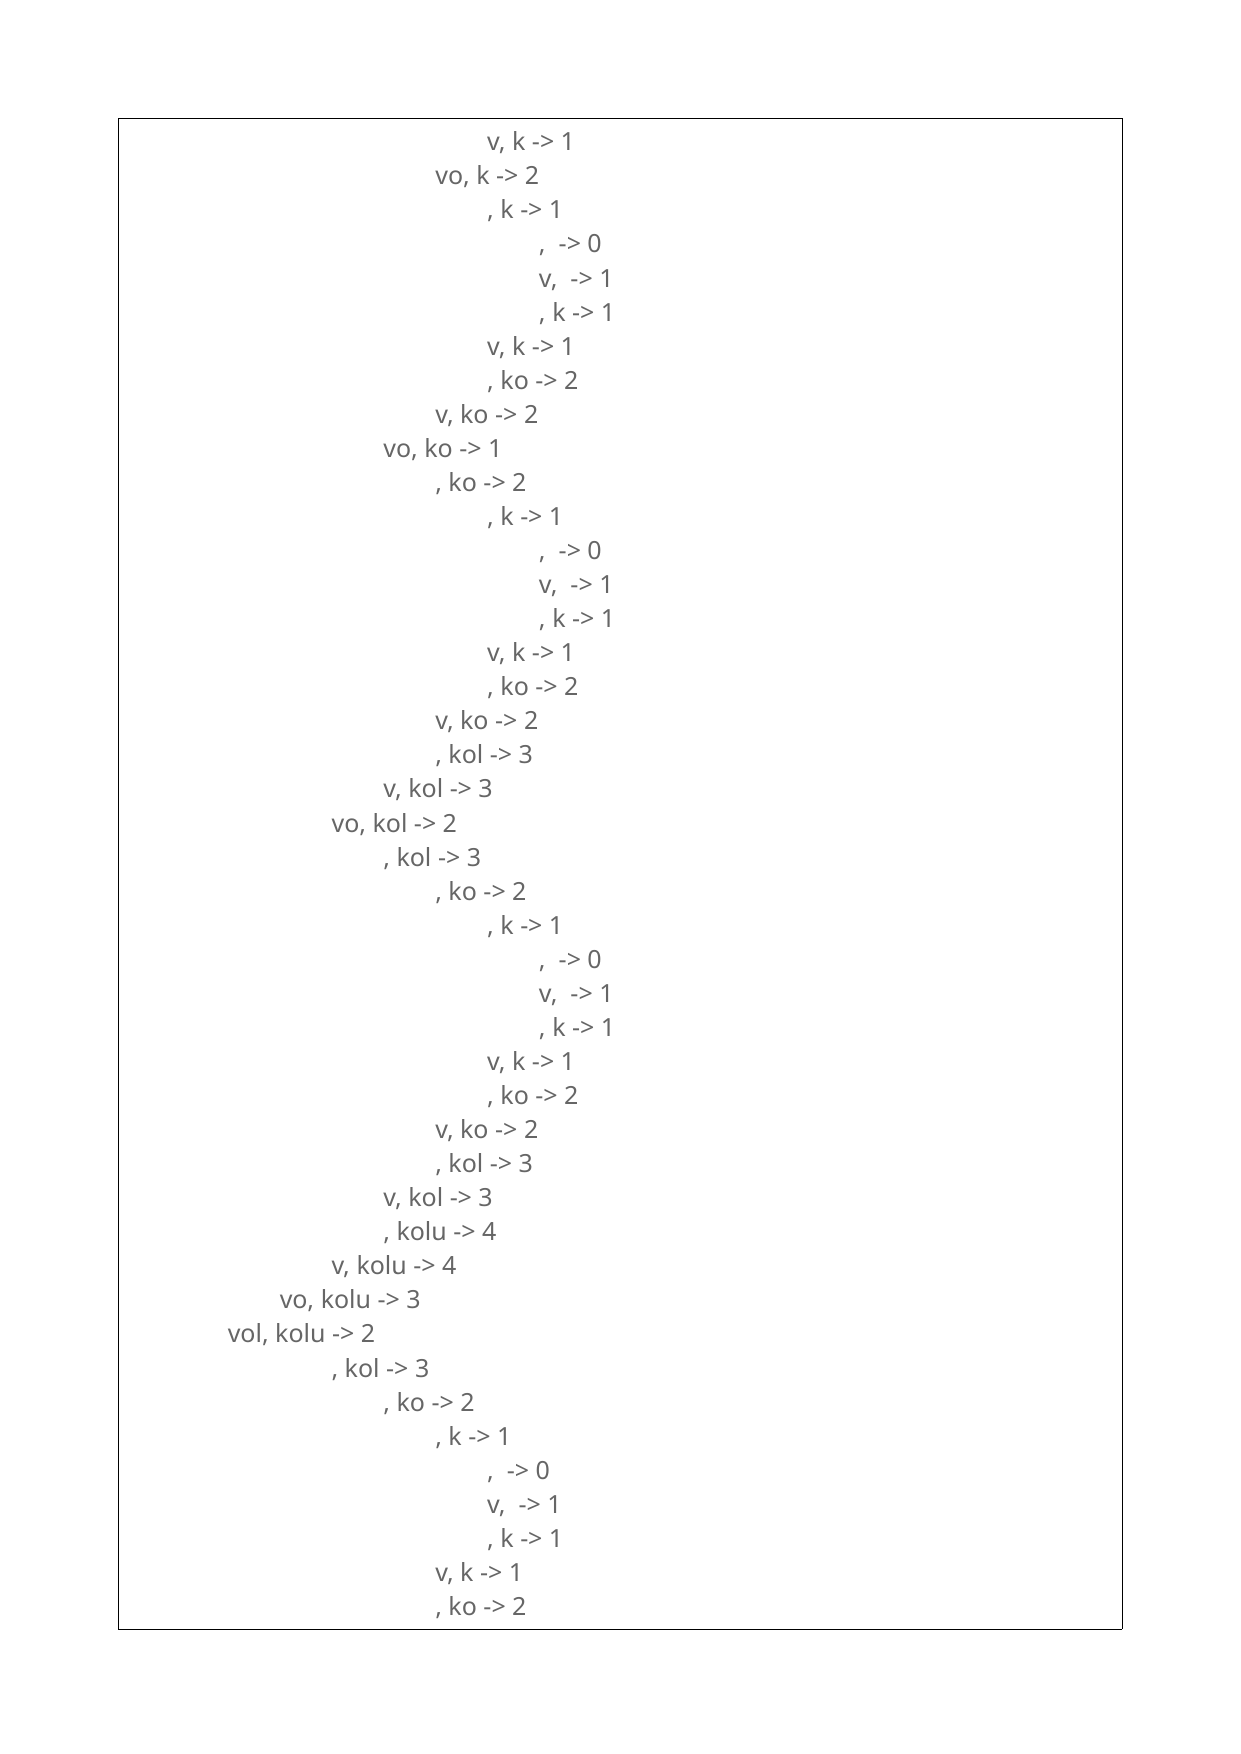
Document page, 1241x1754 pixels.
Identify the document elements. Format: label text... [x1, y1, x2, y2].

table_header v, k -> 1 vo, k -> 2 , k -> 1 , -> 0 v, -> 1 , k -> 1 v, k -> 1 , ko -> 2 v, ko -> 2 vo, ko -> 1 , ko -> 2 , k -> 1 , -> 0 v, -> 1 , k -> 1 v, k -> 1 , ko -> 2 v, ko -> 2 , kol -> 3 v, kol -> 3 vo, kol -> 2 , kol -> 3 , ko -> 2 , k -> 1 , -> 0 v, -> 1 , k -> 1 v, k -> 1 , ko -> 2 v, ko -> 2 , kol -> 3 v, kol -> 3 , kolu -> 4 v, kolu -> 4 vo, kolu -> 3 vol, kolu -> 2 , kol -> 3 , ko -> 2 , k -> 1 , -> 0 v, -> 1 , k -> 1 v, k -> 1 , ko -> 2 [119, 119, 1122, 1628]
